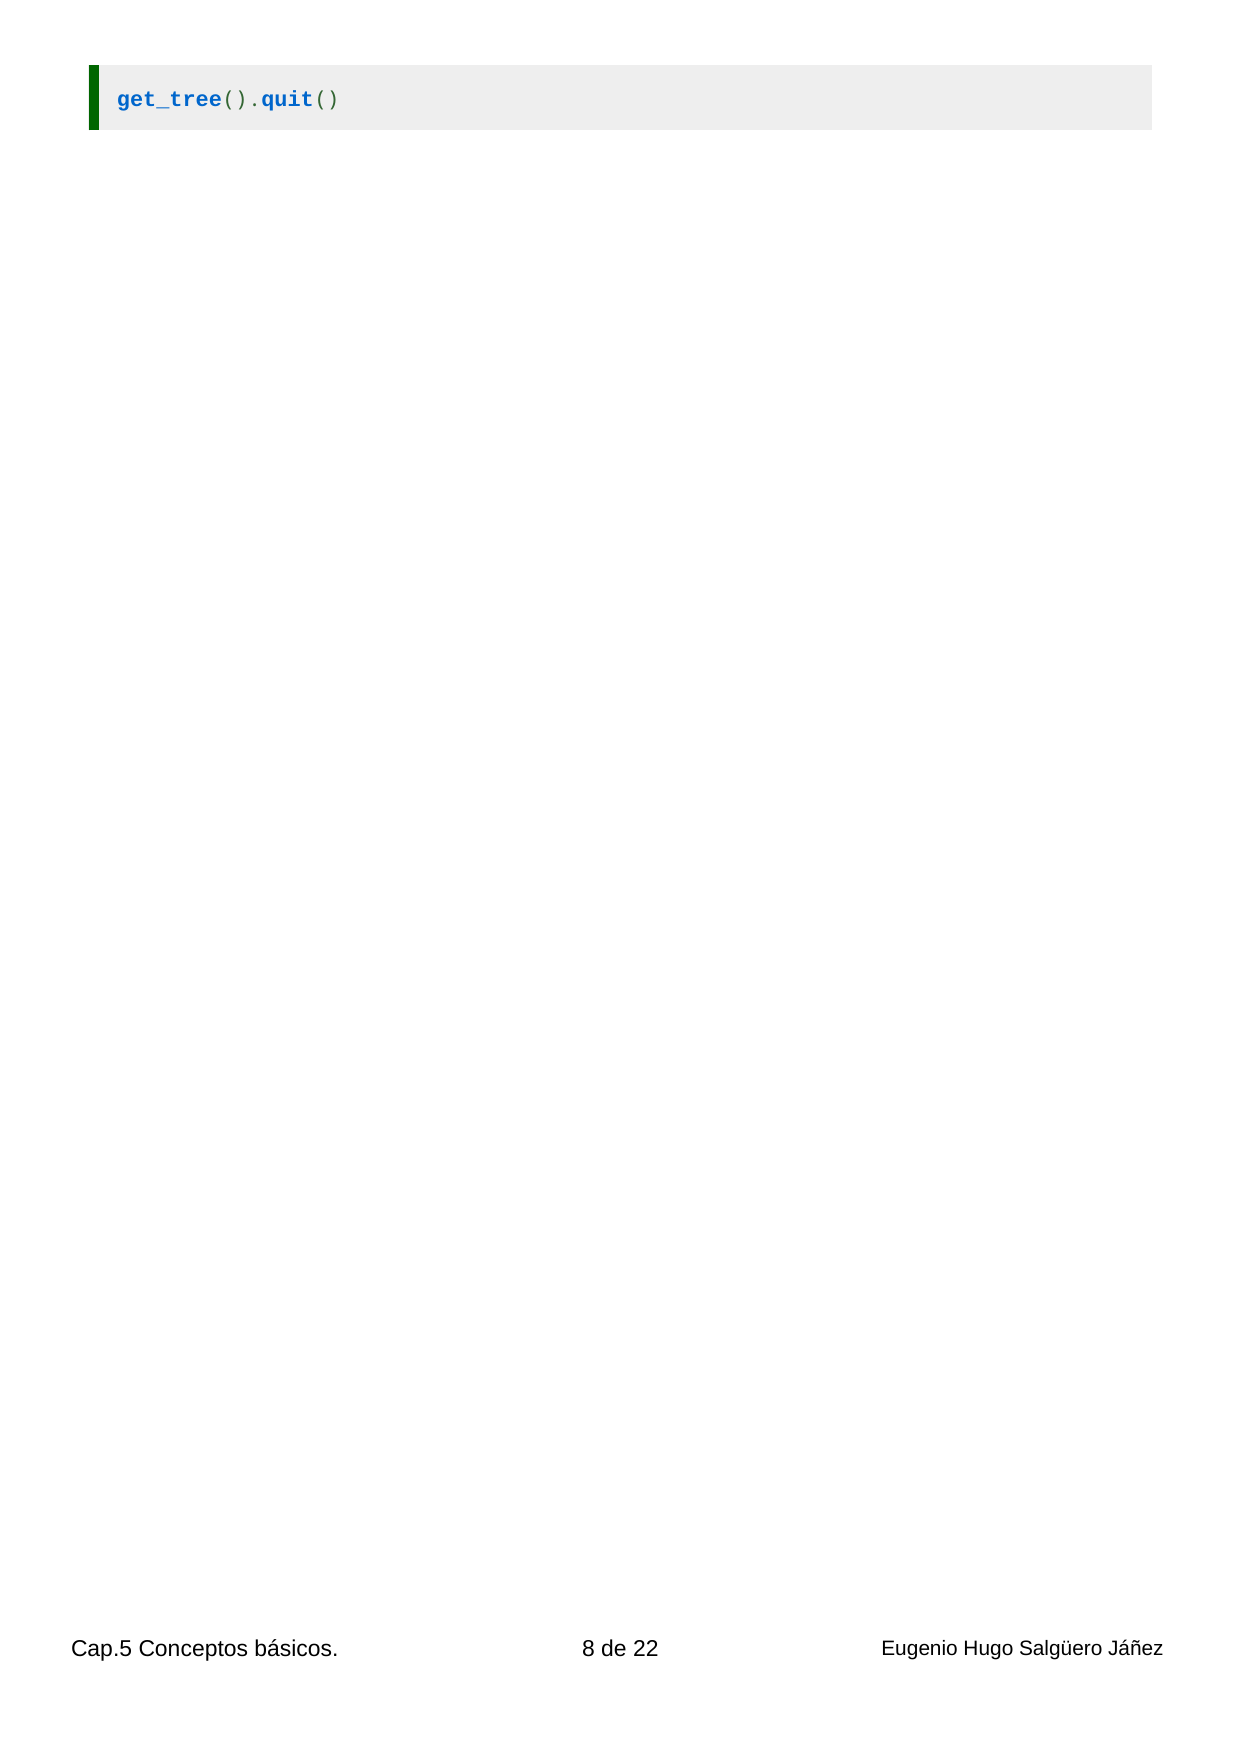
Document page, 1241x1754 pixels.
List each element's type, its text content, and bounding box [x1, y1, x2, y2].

text get_tree().quit() [99, 65, 1152, 130]
